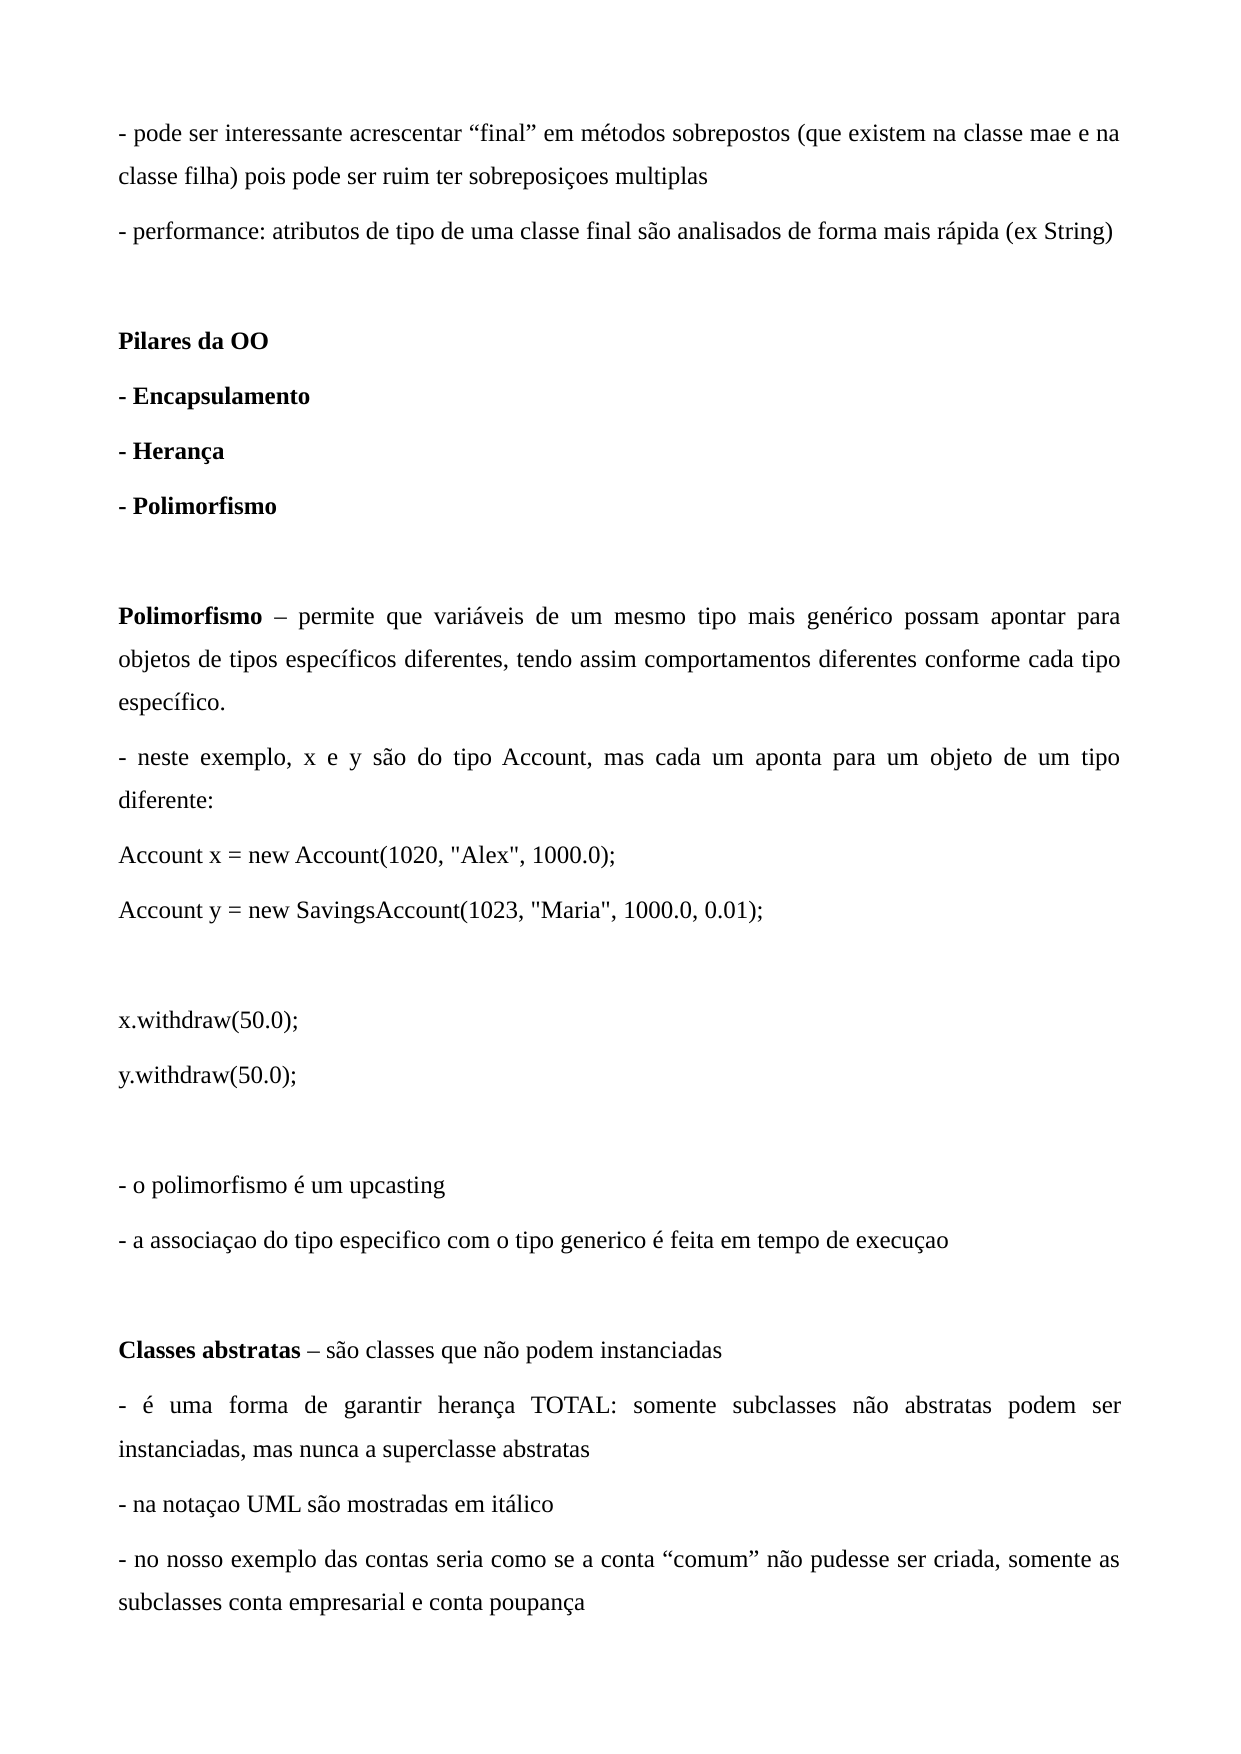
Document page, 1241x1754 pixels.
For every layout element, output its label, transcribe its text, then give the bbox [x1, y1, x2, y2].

text - neste exemplo, x e y são do tipo Account, mas cada um aponta para um objeto de um tipo diferente: [118, 742, 1122, 814]
text - performance: atributos de tipo de uma classe final são analisados de forma mais rápida (ex String) [118, 216, 1122, 245]
text Account x = new Account(1020, "Alex", 1000.0); [118, 841, 1122, 869]
text - a associaçao do tipo especifico com o tipo generico é feita em tempo de execuçao [118, 1226, 1122, 1254]
text x.withdraw(50.0); [118, 1006, 1122, 1034]
text - no nosso exemplo das contas seria como se a conta “comum” não pudesse ser criada, somente as subclasses conta empresarial e conta poupança [118, 1544, 1122, 1616]
text - Polimorfismo [118, 491, 1122, 520]
text Classes abstratas – são classes que não podem instanciadas [118, 1336, 1122, 1364]
text Pilares da OO [118, 326, 1122, 355]
text - é uma forma de garantir herança TOTAL: somente subclasses não abstratas podem ser instanciadas, mas nunca a superclasse abstratas [118, 1391, 1122, 1462]
text y.withdraw(50.0); [118, 1061, 1122, 1089]
text - na notaçao UML são mostradas em itálico [118, 1489, 1122, 1517]
text - o polimorfismo é um upcasting [118, 1171, 1122, 1199]
text Polimorfismo – permite que variáveis de um mesmo tipo mais genérico possam apontar para objetos de tipos específicos diferentes, tendo assim comportamentos diferentes conforme cada tipo específico. [118, 601, 1122, 716]
text - Herança [118, 436, 1122, 465]
text - pode ser interessante acrescentar “final” em métodos sobrepostos (que existem na classe mae e na classe filha) pois pode ser ruim ter sobreposiçoes multiplas [118, 118, 1122, 190]
text Account y = new SavingsAccount(1023, "Maria", 1000.0, 0.01); [118, 896, 1122, 924]
text - Encapsulamento [118, 381, 1122, 410]
